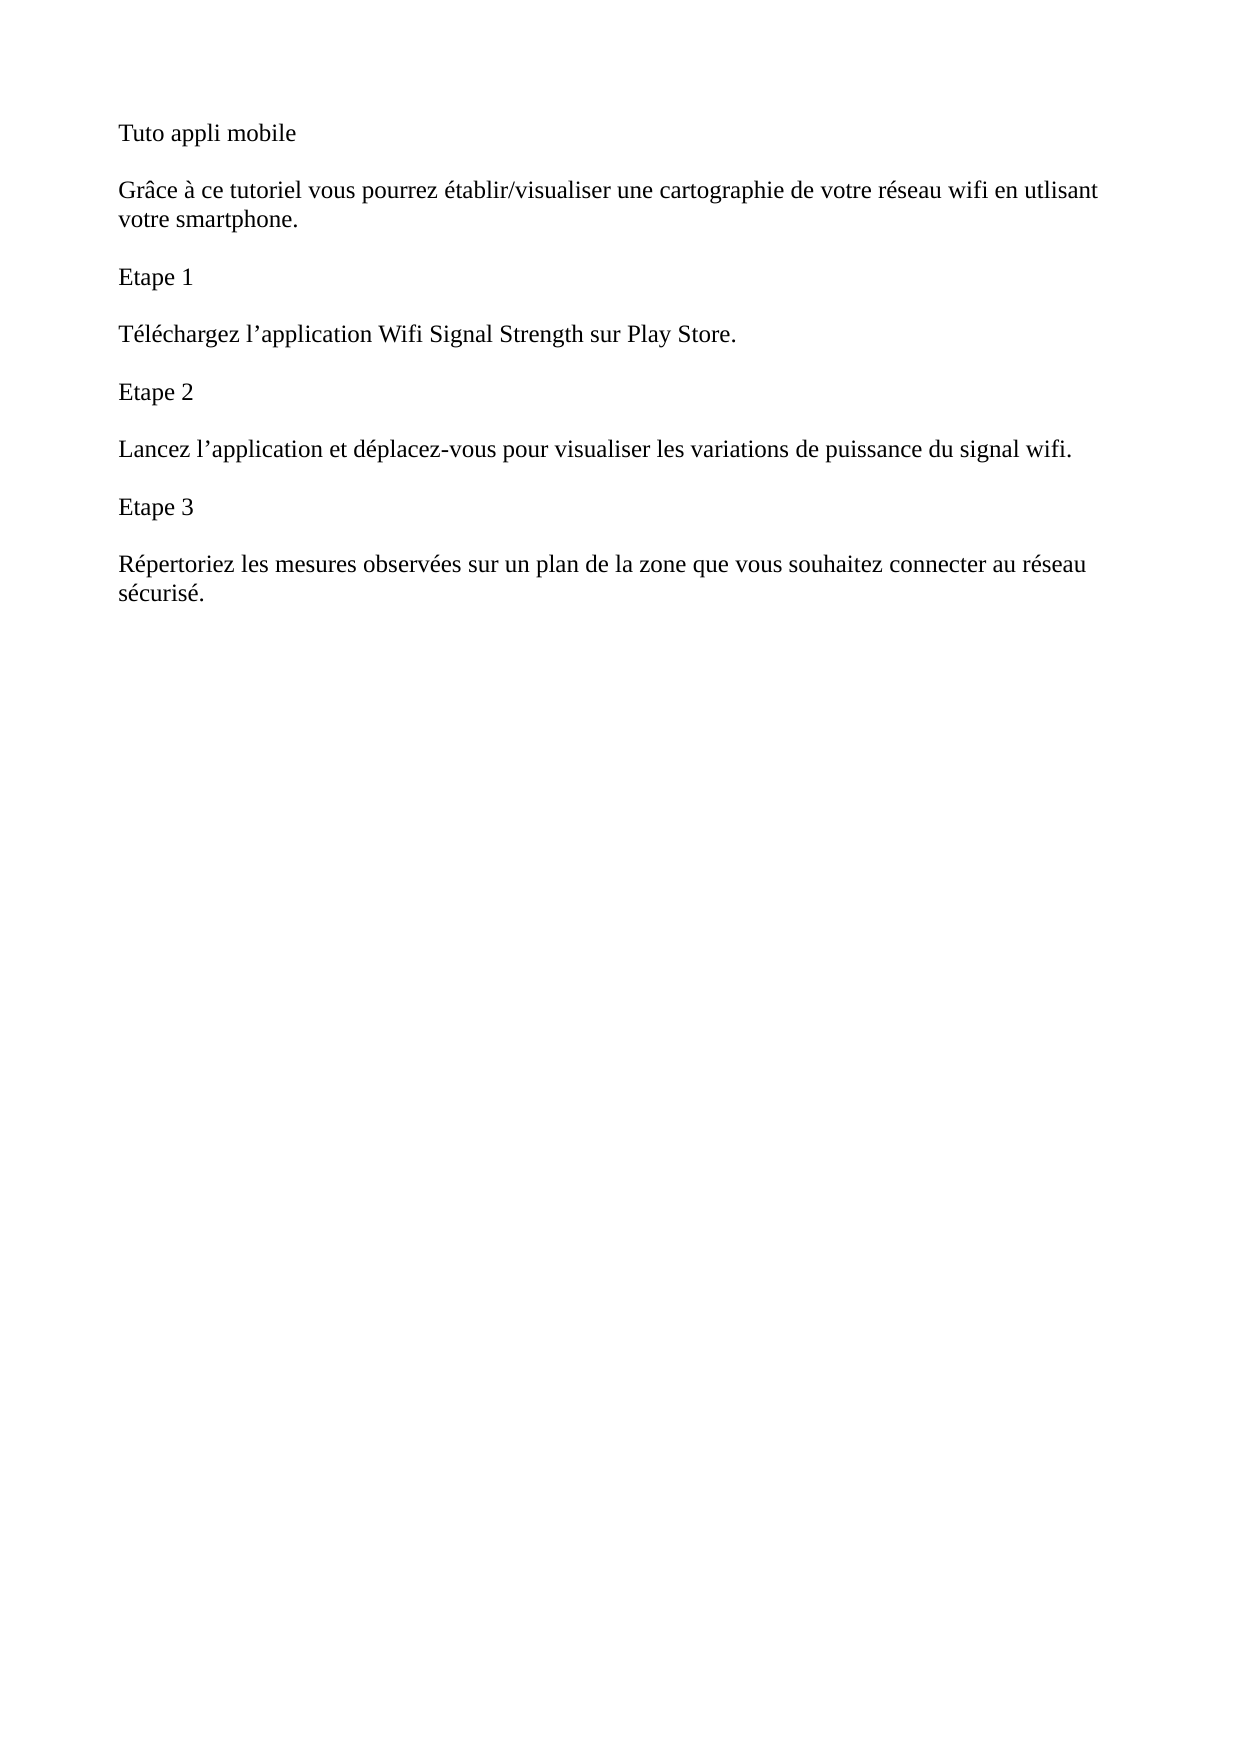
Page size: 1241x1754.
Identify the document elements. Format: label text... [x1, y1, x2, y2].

text Téléchargez l’application Wifi Signal Strength sur Play Store. [118, 319, 1122, 348]
text Tuto appli mobile [118, 118, 1122, 147]
text Etape 1 [118, 262, 1122, 291]
text Grâce à ce tutoriel vous pourrez établir/visualiser une cartographie de votre réseau wifi en utlisant votre smartphone. [118, 176, 1122, 233]
text Etape 2 [118, 377, 1122, 406]
text Etape 3 [118, 492, 1122, 521]
text Répertoriez les mesures observées sur un plan de la zone que vous souhaitez connecter au réseau sécurisé. [118, 549, 1122, 607]
text Lancez l’application et déplacez-vous pour visualiser les variations de puissance du signal wifi. [118, 434, 1122, 463]
